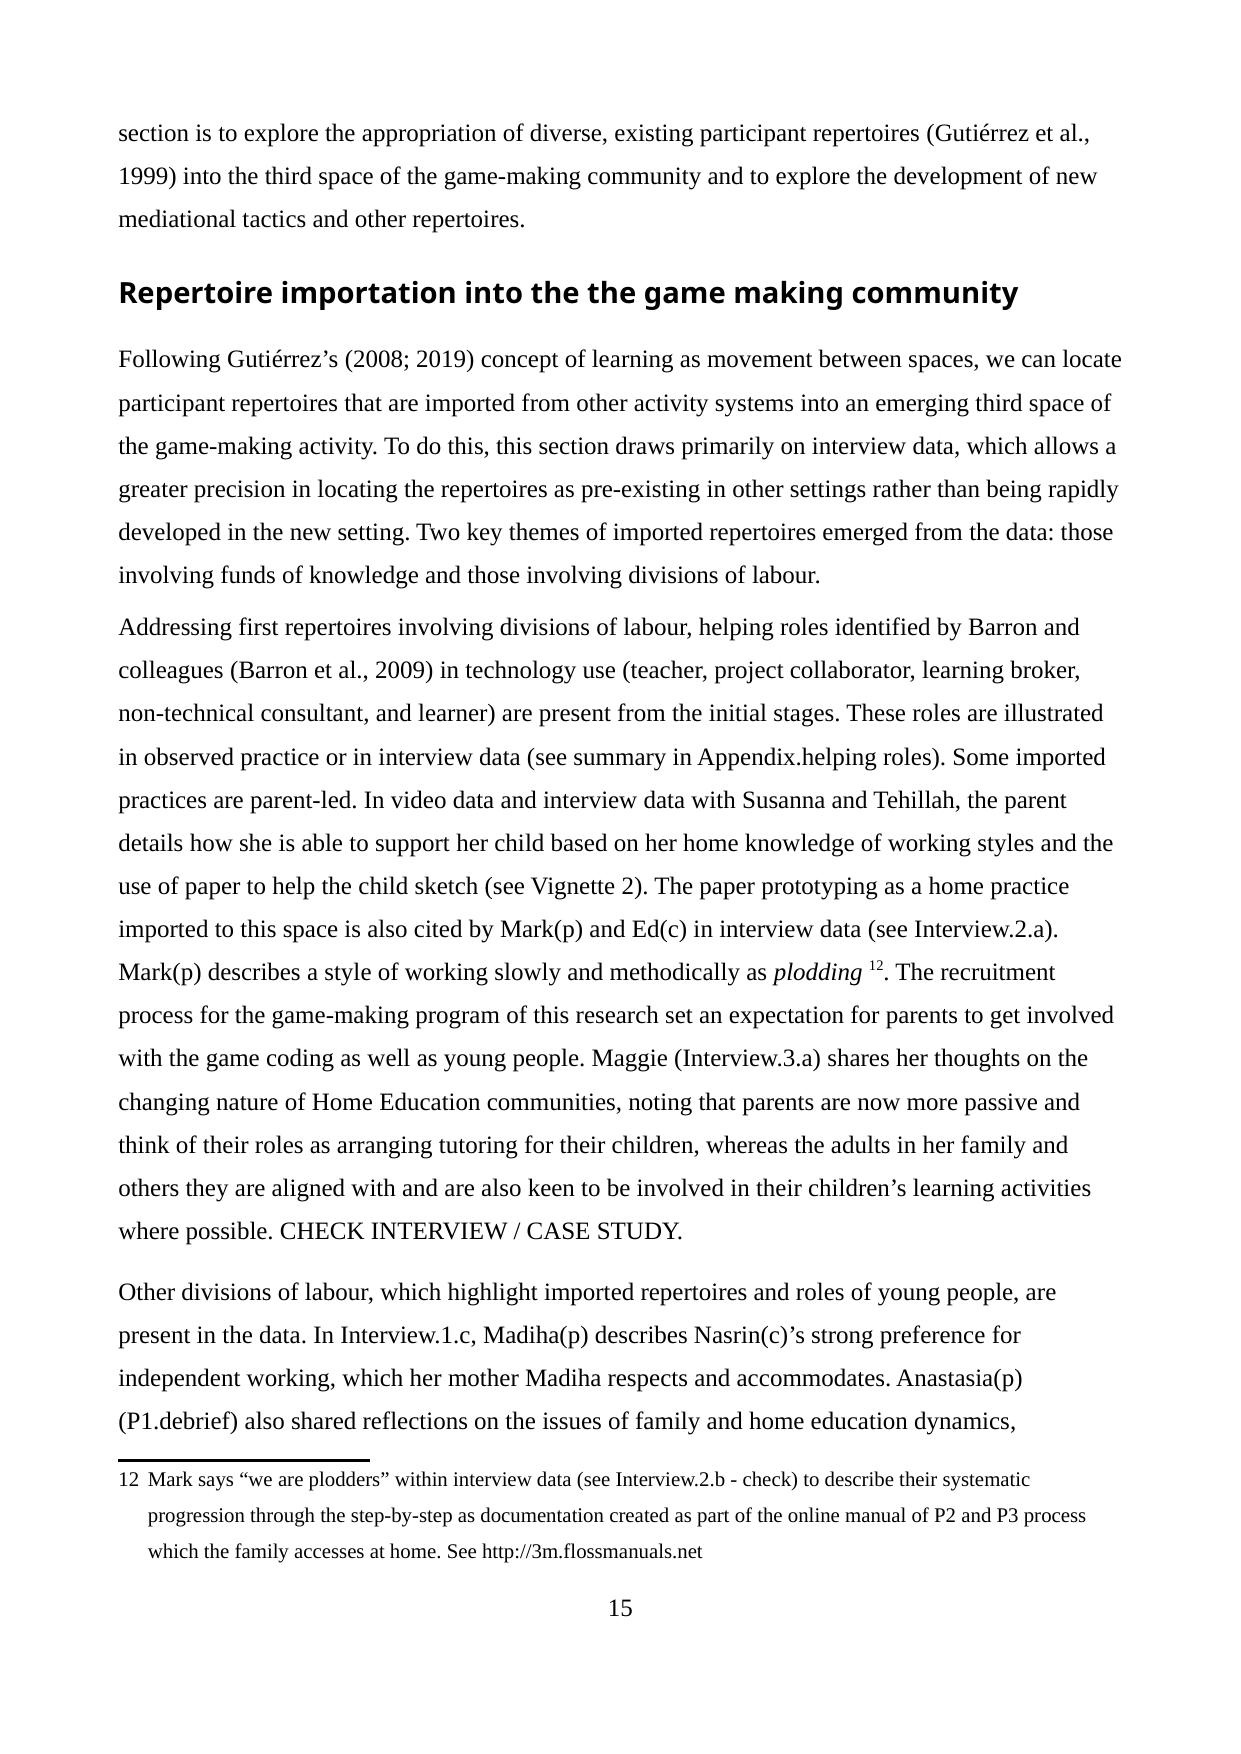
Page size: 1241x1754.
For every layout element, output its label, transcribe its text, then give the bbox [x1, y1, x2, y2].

subtitle Repertoire importation into the the game making community [118, 272, 1122, 312]
text section is to explore the appropriation of diverse, existing participant repertoires (Gutiérrez et al., 1999) into the third space of the game-making community and to explore the development of new mediational tactics and other repertoires. [118, 118, 1122, 233]
text Addressing first repertoires involving divisions of labour, helping roles identified by Barron and colleagues (Barron et al., 2009) in technology use (teacher, project collaborator, learning broker, non-technical consultant, and learner) are present from the initial stages. These roles are illustrated in observed practice or in interview data (see summary in Appendix.helping roles). Some imported practices are parent-led. In video data and interview data with Susanna and Tehillah, the parent details how she is able to support her child based on her home knowledge of working styles and the use of paper to help the child sketch (see Vignette 2). The paper prototyping as a home practice imported to this space is also cited by Mark(p) and Ed(c) in interview data (see Interview.2.a). Mark(p) describes a style of working slowly and methodically as plodding . The recruitment process for the game-making program of this research set an expectation for parents to get involved with the game coding as well as young people. Maggie (Interview.3.a) shares her thoughts on the changing nature of Home Education communities, noting that parents are now more passive and think of their roles as arranging tutoring for their children, whereas the adults in her family and others they are aligned with and are also keen to be involved in their children’s learning activities where possible. CHECK INTERVIEW / CASE STUDY. [118, 612, 1122, 1245]
text Following Gutiérrez’s (2008; 2019) concept of learning as movement between spaces, we can locate participant repertoires that are imported from other activity systems into an emerging third space of the game-making activity. To do this, this section draws primarily on interview data, which allows a greater precision in locating the repertoires as pre-existing in other settings rather than being rapidly developed in the new setting. Two key themes of imported repertoires emerged from the data: those involving funds of knowledge and those involving divisions of labour. [118, 344, 1122, 589]
text Other divisions of labour, which highlight imported repertoires and roles of young people, are present in the data. In Interview.1.c, Madiha(p) describes Nasrin(c)’s strong preference for independent working, which her mother Madiha respects and accommodates. Anastasia(p) (P1.debrief) also shared reflections on the issues of family and home education dynamics, [118, 1277, 1122, 1435]
text Mark says “we are plodders” within interview data (see Interview.2.b - check) to describe their systematic progression through the step-by-step as documentation created as part of the online manual of P2 and P3 process which the family accesses at home. See http://3m.flossmanuals.net [118, 1467, 1122, 1563]
